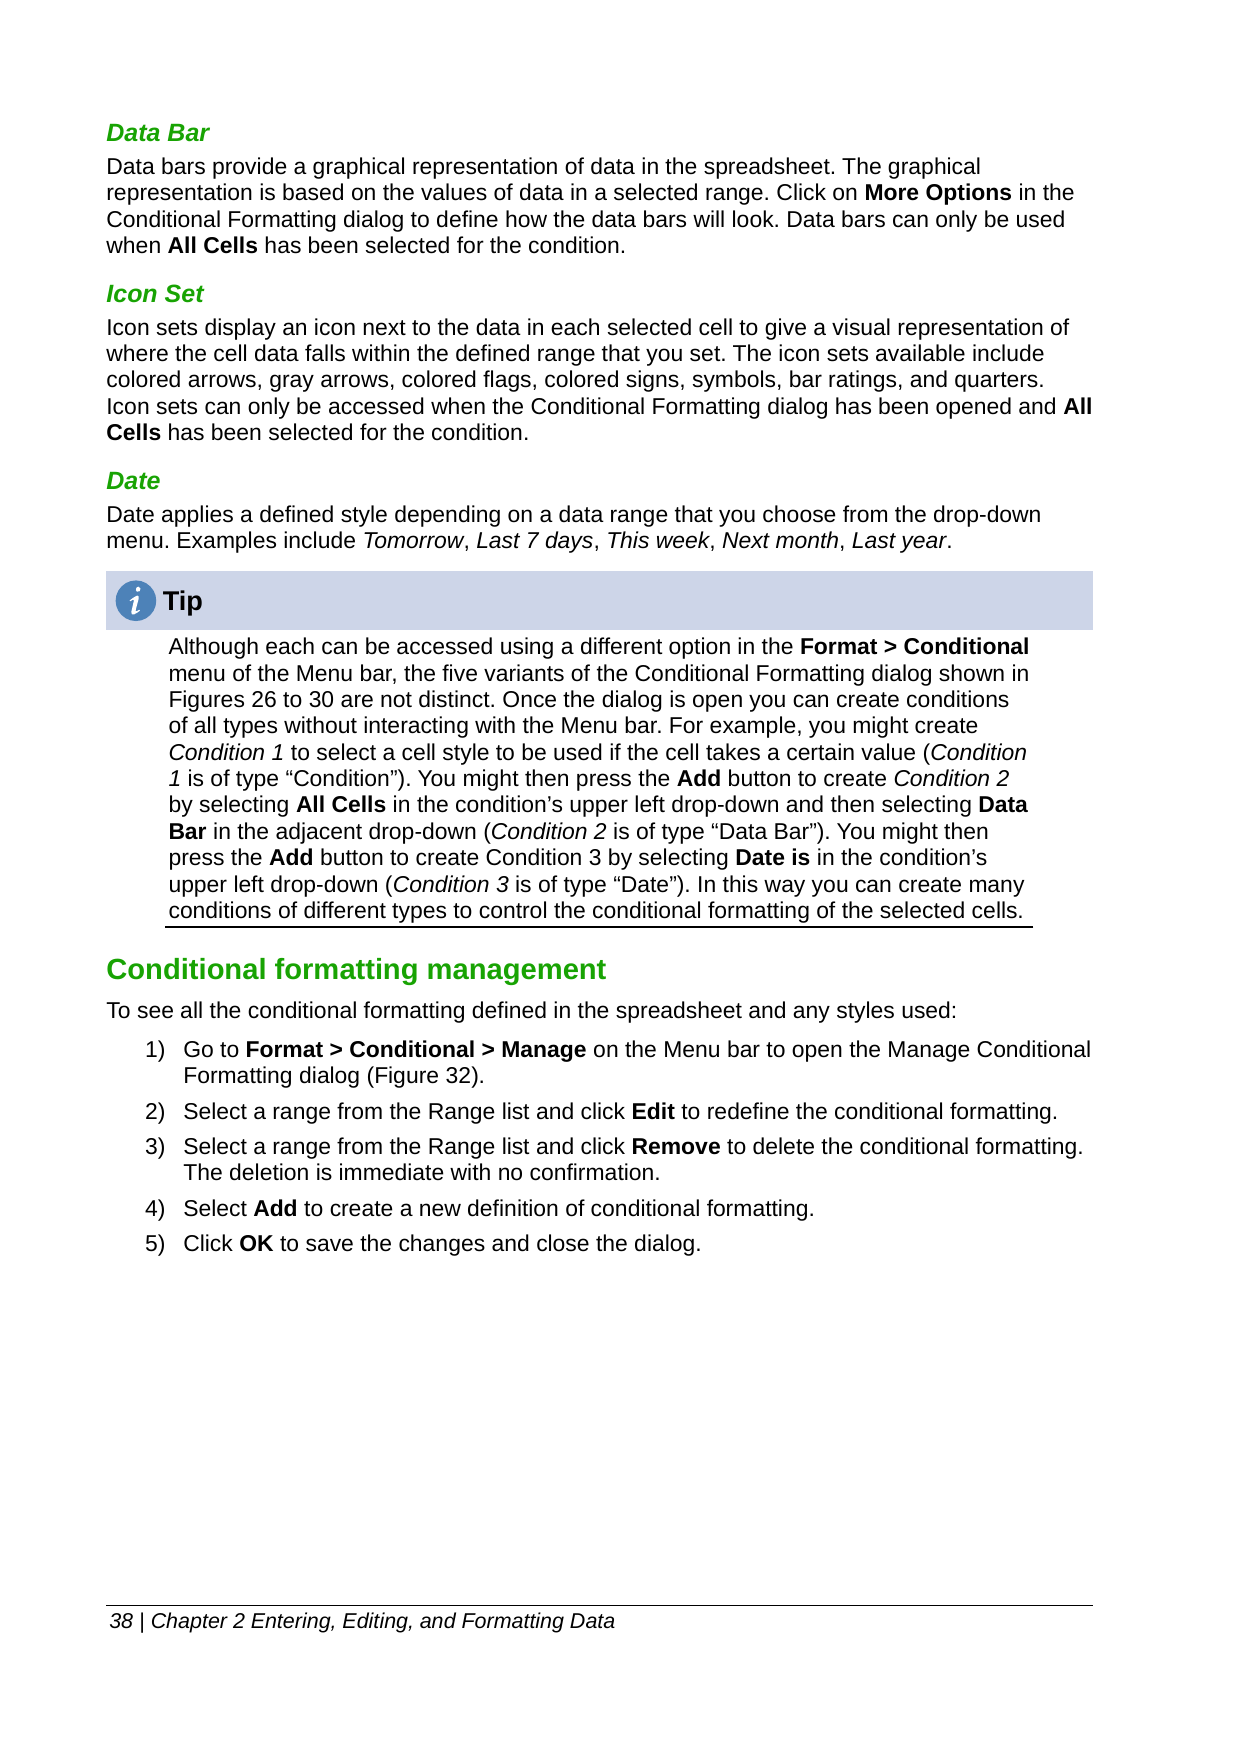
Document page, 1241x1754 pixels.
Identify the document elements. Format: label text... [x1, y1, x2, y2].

list Go to Format > Conditional > Manage on the Menu bar to open the Manage Conditional Formatting dialog (Figure 32). [165, 1036, 1093, 1089]
subtitle Data Bar [106, 118, 1093, 147]
subtitle Conditional formatting management [106, 952, 1093, 986]
text Icon sets display an icon next to the data in each selected cell to give a visual representation of where the cell data falls within the defined range that you set. The icon sets available include colored arrows, gray arrows, colored flags, colored signs, symbols, bar ratings, and quarters. Icon sets can only be accessed when the Conditional Formatting dialog has been opened and All Cells has been selected for the condition. [106, 313, 1093, 445]
text Although each can be accessed using a different option in the Format > Conditional menu of the Menu bar, the five variants of the Conditional Formatting dialog shown in Figures 26 to 30 are not distinct. Once the dialog is open you can create conditions of all types without interacting with the Menu bar. For example, you might create Condition 1 to select a cell style to be used if the cell takes a certain value (Condition 1 is of type “Condition”). You might then press the Add button to create Condition 2 by selecting All Cells in the condition’s upper left drop-down and then selecting Data Bar in the adjacent drop-down (Condition 2 is of type “Data Bar”). You might then press the Add button to create Condition 3 by selecting Date is in the condition’s upper left drop-down (Condition 3 is of type “Date”). In this way you can create many conditions of different types to control the conditional formatting of the selected cells. [165, 630, 1033, 926]
subtitle Tip [106, 571, 1093, 630]
list Select a range from the Range list and click Edit to redefine the conditional formatting. [165, 1098, 1093, 1124]
subtitle Date [106, 466, 1093, 495]
list Click OK to save the changes and close the dialog. [165, 1230, 1093, 1256]
subtitle Icon Set [106, 279, 1093, 308]
text To see all the conditional formatting defined in the spreadsheet and any styles used: [106, 997, 1093, 1024]
list Select a range from the Range list and click Remove to delete the conditional formatting. The deletion is immediate with no confirmation. [165, 1133, 1093, 1186]
list Select Add to create a new definition of conditional formatting. [165, 1194, 1093, 1221]
text Date applies a defined style depending on a data range that you choose from the drop-down menu. Examples include Tomorrow, Last 7 days, This week, Next month, Last year. [106, 501, 1093, 553]
text Data bars provide a graphical representation of data in the spreadsheet. The graphical representation is based on the values of data in a selected range. Click on More Options in the Conditional Formatting dialog to define how the data bars will look. Data bars can only be used when All Cells has been selected for the condition. [106, 153, 1093, 258]
